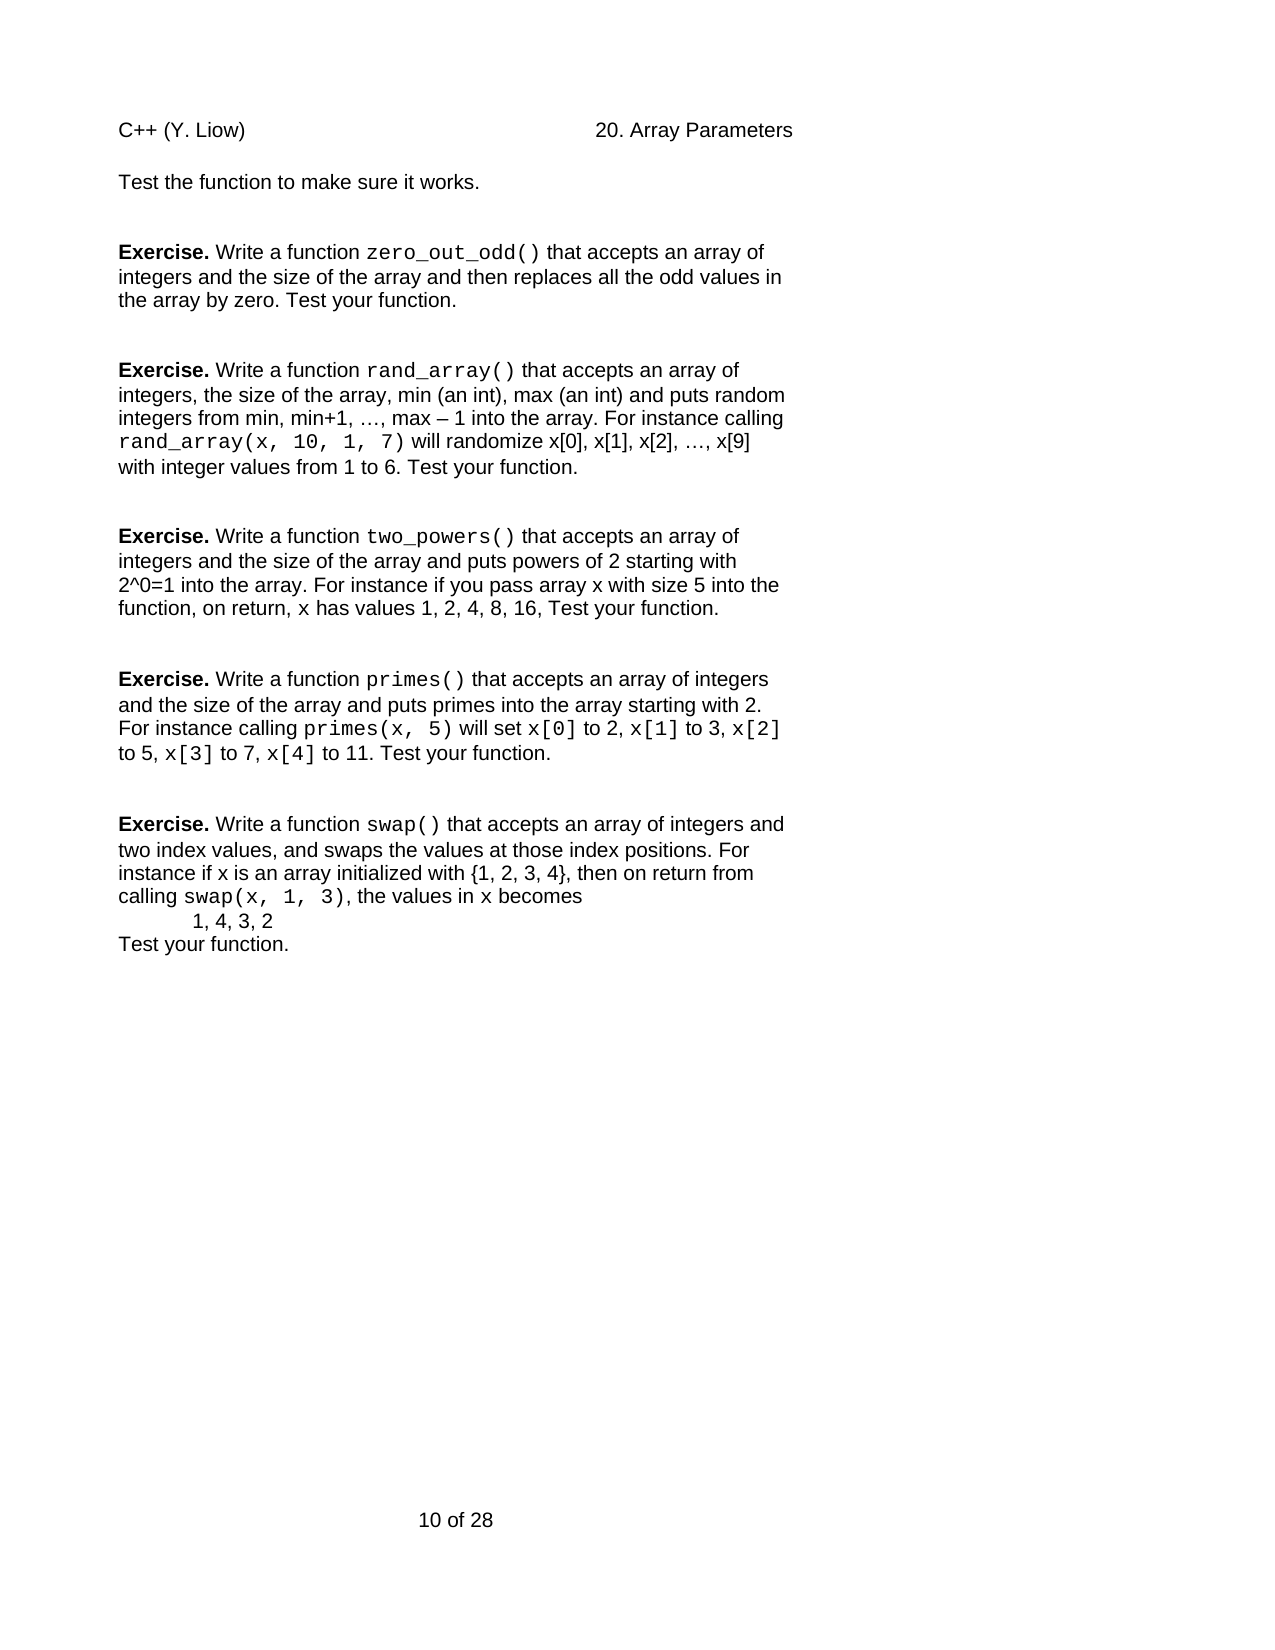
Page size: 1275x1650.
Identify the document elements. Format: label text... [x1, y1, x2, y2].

text Exercise. Write a function swap() that accepts an array of integers and two index values, and swaps the values at those index positions. For instance if x is an array initialized with {1, 2, 3, 4}, then on return from calling swap(x, 1, 3), the values in x becomes [118, 813, 793, 910]
text 1, 4, 3, 2 [118, 910, 793, 933]
text Test the function to make sure it works. [118, 171, 793, 194]
text Exercise. Write a function two_powers() that accepts an array of integers and the size of the array and puts powers of 2 starting with 2^0=1 into the array. For instance if you pass array x with size 5 into the function, on return, x has values 1, 2, 4, 8, 16, Test your function. [118, 525, 793, 622]
text Test your function. [118, 933, 793, 956]
text Exercise. Write a function zero_out_odd() that accepts an array of integers and the size of the array and then replaces all the odd values in the array by zero. Test your function. [118, 241, 793, 312]
text Exercise. Write a function primes() that accepts an array of integers and the size of the array and puts primes into the array starting with 2. For instance calling primes(x, 5) will set x[0] to 2, x[1] to 3, x[2] to 5, x[3] to 7, x[4] to 11. Test your function. [118, 668, 793, 767]
text Exercise. Write a function rand_array() that accepts an array of integers, the size of the array, min (an int), max (an int) and puts random integers from min, min+1, …, max – 1 into the array. For instance calling rand_array(x, 10, 1, 7) will randomize x[0], x[1], x[2], …, x[9] with integer values from 1 to 6. Test your function. [118, 358, 793, 478]
